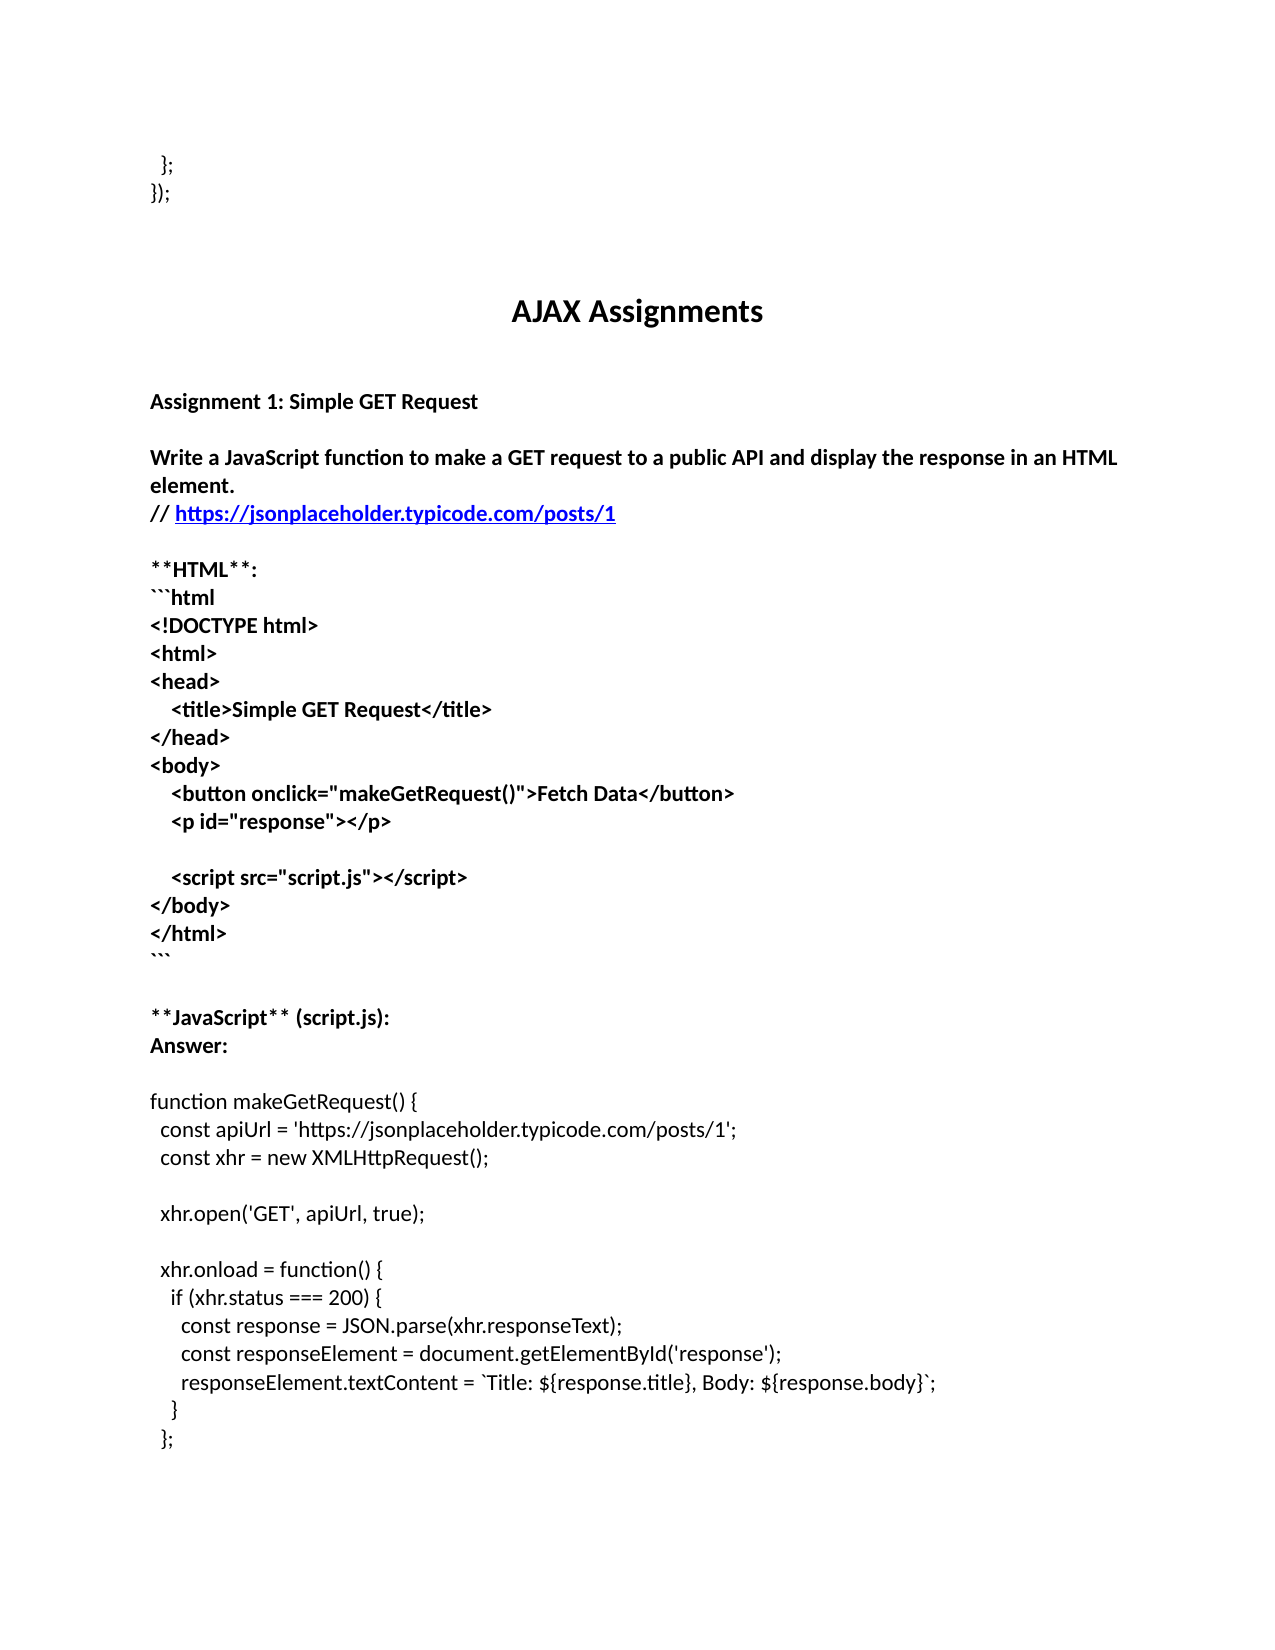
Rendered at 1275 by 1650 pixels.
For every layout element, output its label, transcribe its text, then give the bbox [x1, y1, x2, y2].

text } [150, 1396, 1125, 1424]
text responseElement.textContent = `Title: ${response.title}, Body: ${response.body}`; [150, 1368, 1125, 1396]
text }; [150, 150, 1125, 178]
text xhr.open('GET', apiUrl, true); [150, 1199, 1125, 1227]
text const xhr = new XMLHttpRequest(); [150, 1143, 1125, 1171]
text AJAX Assignments [150, 290, 1125, 331]
text }); [150, 178, 1125, 206]
text const apiUrl = 'https://jsonplaceholder.typicode.com/posts/1'; [150, 1115, 1125, 1143]
text <html> [150, 639, 1125, 667]
text xhr.onload = function() { [150, 1256, 1125, 1283]
text }; [150, 1424, 1125, 1452]
text <head> [150, 667, 1125, 695]
text <!DOCTYPE html> [150, 611, 1125, 639]
text <title>Simple GET Request</title> [150, 695, 1125, 723]
text if (xhr.status === 200) { [150, 1283, 1125, 1312]
text </html> [150, 919, 1125, 947]
text </head> [150, 723, 1125, 751]
text // https://jsonplaceholder.typicode.com/posts/1 [150, 499, 1125, 527]
text <p id="response"></p> [150, 807, 1125, 835]
text </body> [150, 891, 1125, 919]
text const responseElement = document.getElementById('response'); [150, 1339, 1125, 1368]
text const response = JSON.parse(xhr.responseText); [150, 1312, 1125, 1339]
text Answer: [150, 1031, 1125, 1059]
text **HTML**: [150, 555, 1125, 583]
text <script src="script.js"></script> [150, 863, 1125, 891]
text Write a JavaScript function to make a GET request to a public API and display the response in an HTML element. [150, 443, 1125, 499]
text **JavaScript** (script.js): [150, 1003, 1125, 1031]
text Assignment 1: Simple GET Request [150, 387, 1125, 415]
text ``` [150, 947, 1125, 975]
text function makeGetRequest() { [150, 1087, 1125, 1115]
text ```html [150, 583, 1125, 611]
text <button onclick="makeGetRequest()">Fetch Data</button> [150, 779, 1125, 807]
text <body> [150, 751, 1125, 779]
